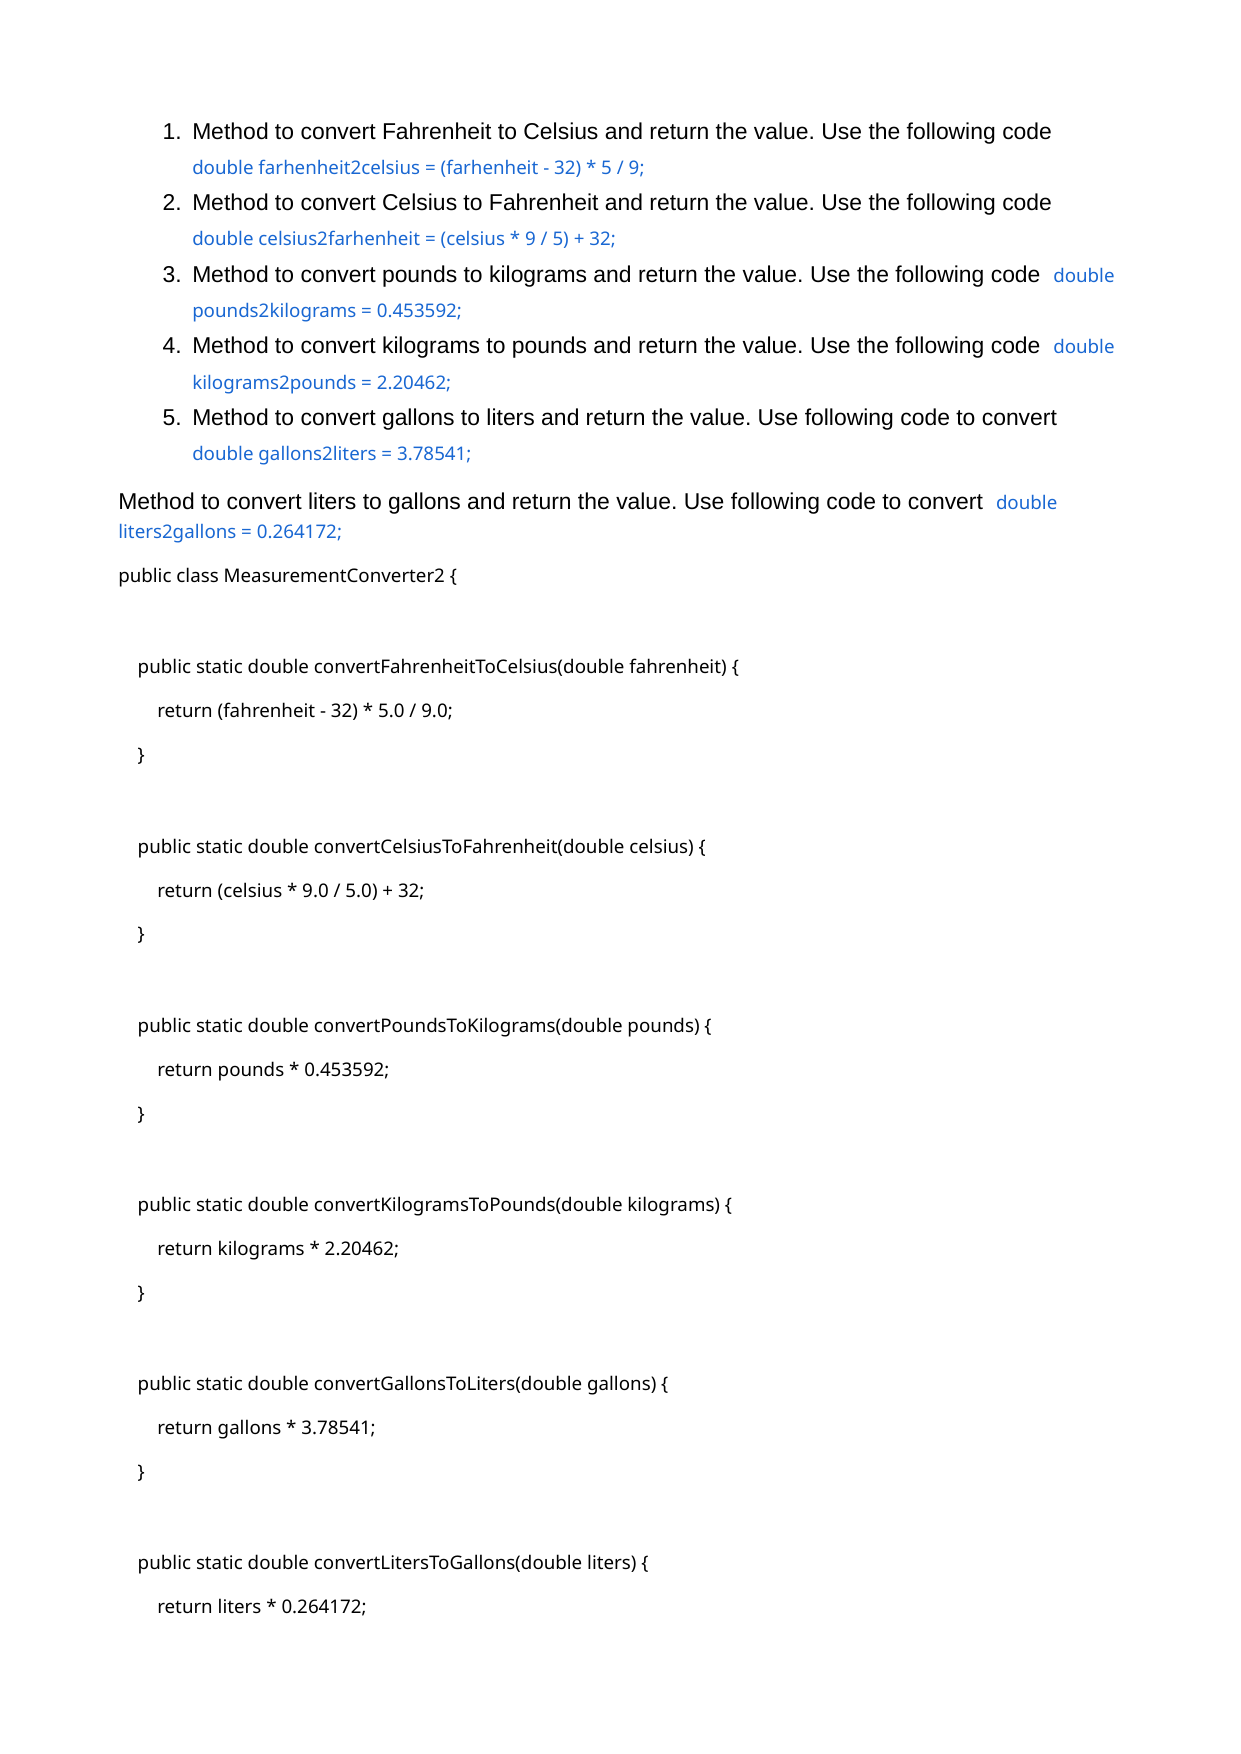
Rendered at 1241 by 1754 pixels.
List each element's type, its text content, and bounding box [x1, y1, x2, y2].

list Method to convert gallons to liters and return the value. Use following code to convert double gallons2liters = 3.78541; [162, 404, 1122, 466]
text public static double convertFahrenheitToCelsius(double fahrenheit) { [118, 654, 1122, 679]
text public static double convertPoundsToKilograms(double pounds) { [118, 1012, 1122, 1038]
text return (celsius * 9.0 / 5.0) + 32; [118, 877, 1122, 902]
text public static double convertGallonsToLiters(double gallons) { [118, 1371, 1122, 1396]
text public static double convertKilogramsToPounds(double kilograms) { [118, 1191, 1122, 1217]
list Method to convert kilograms to pounds and return the value. Use the following code double kilograms2pounds = 2.20462; [162, 332, 1122, 394]
text return pounds * 0.453592; [118, 1056, 1122, 1082]
text return gallons * 3.78541; [118, 1414, 1122, 1440]
list Method to convert Fahrenheit to Celsius and return the value. Use the following code double farhenheit2celsius = (farhenheit - 32) * 5 / 9; [162, 118, 1122, 180]
list Method to convert Celsius to Fahrenheit and return the value. Use the following code double celsius2farhenheit = (celsius * 9 / 5) + 32; [162, 189, 1122, 251]
text } [118, 921, 1122, 946]
text } [118, 742, 1122, 767]
text } [118, 1100, 1122, 1125]
text } [118, 1279, 1122, 1304]
text public class MeasurementConverter2 { [118, 562, 1122, 588]
text public static double convertCelsiusToFahrenheit(double celsius) { [118, 833, 1122, 858]
text Method to convert liters to gallons and return the value. Use following code to convert double liters2gallons = 0.264172; [118, 488, 1122, 544]
text return (fahrenheit - 32) * 5.0 / 9.0; [118, 698, 1122, 723]
text return kilograms * 2.20462; [118, 1235, 1122, 1261]
list Method to convert pounds to kilograms and return the value. Use the following code double pounds2kilograms = 0.453592; [162, 261, 1122, 323]
text return liters * 0.264172; [118, 1593, 1122, 1619]
text } [118, 1458, 1122, 1484]
text public static double convertLitersToGallons(double liters) { [118, 1550, 1122, 1575]
